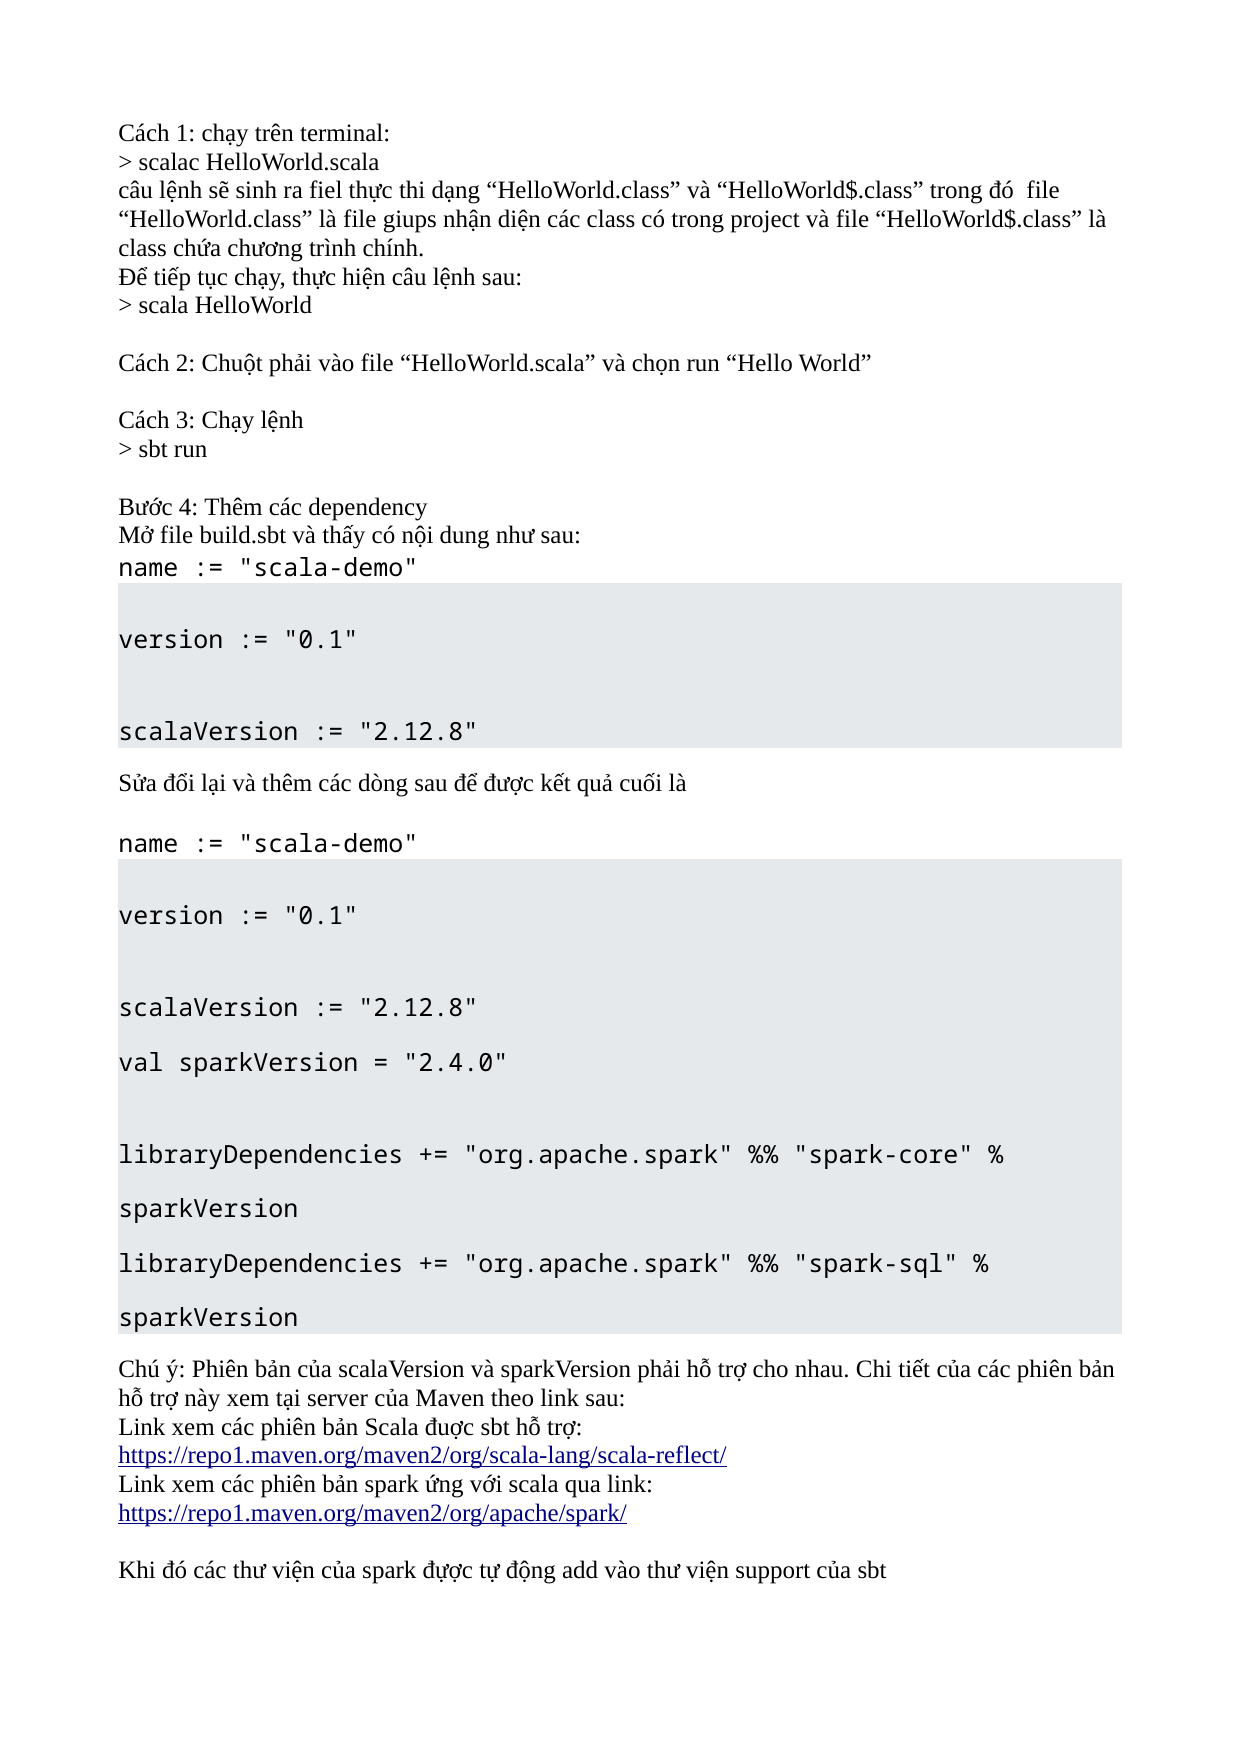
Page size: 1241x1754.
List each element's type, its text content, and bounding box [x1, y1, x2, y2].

text libraryDependencies += "org.apache.spark" %% "spark-core" % sparkVersion [118, 1136, 1122, 1225]
text version := "0.1" [118, 897, 1122, 931]
text > sbt run [118, 434, 1122, 463]
text https://repo1.maven.org/maven2/org/apache/spark/ [118, 1498, 1122, 1527]
text > scalac HelloWorld.scala [118, 147, 1122, 176]
text libraryDependencies += "org.apache.spark" %% "spark-sql" % sparkVersion [118, 1245, 1122, 1334]
text Cách 2: Chuột phải vào file “HelloWorld.scala” và chọn run “Hello World” [118, 348, 1122, 377]
text name := "scala-demo" [118, 826, 1122, 859]
text câu lệnh sẽ sinh ra fiel thực thi dạng “HelloWorld.class” và “HelloWorld$.class” trong đó file “HelloWorld.class” là file giups nhận diện các class có trong project và file “HelloWorld$.class” là class chứa chương trình chính. [118, 176, 1122, 262]
text Mở file build.sbt và thấy có nội dung như sau: [118, 521, 1122, 549]
text scalaVersion := "2.12.8" [118, 990, 1122, 1024]
text Chú ý: Phiên bản của scalaVersion và sparkVersion phải hỗ trợ cho nhau. Chi tiết của các phiên bản hỗ trợ này xem tại server của Maven theo link sau: [118, 1354, 1122, 1412]
text name := "scala-demo" [118, 549, 1122, 583]
text Link xem các phiên bản spark ứng với scala qua link: [118, 1469, 1122, 1498]
text Cách 3: Chạy lệnh [118, 406, 1122, 434]
text Khi đó các thư viện của spark đựợc tự động add vào thư viện support của sbt [118, 1556, 1122, 1584]
text version := "0.1" [118, 621, 1122, 655]
text Để tiếp tục chạy, thực hiện câu lệnh sau: [118, 262, 1122, 291]
text Cách 1: chạy trên terminal: [118, 118, 1122, 147]
text val sparkVersion = "2.4.0" [118, 1044, 1122, 1078]
text scalaVersion := "2.12.8" [118, 713, 1122, 748]
text Bước 4: Thêm các dependency [118, 492, 1122, 521]
text Link xem các phiên bản Scala đuợc sbt hỗ trợ: https://repo1.maven.org/maven2/org/scala-lang/scala-reflect/ [118, 1412, 1122, 1469]
text Sửa đổi lại và thêm các dòng sau để được kết quả cuối là [118, 768, 1122, 797]
text > scala HelloWorld [118, 291, 1122, 319]
